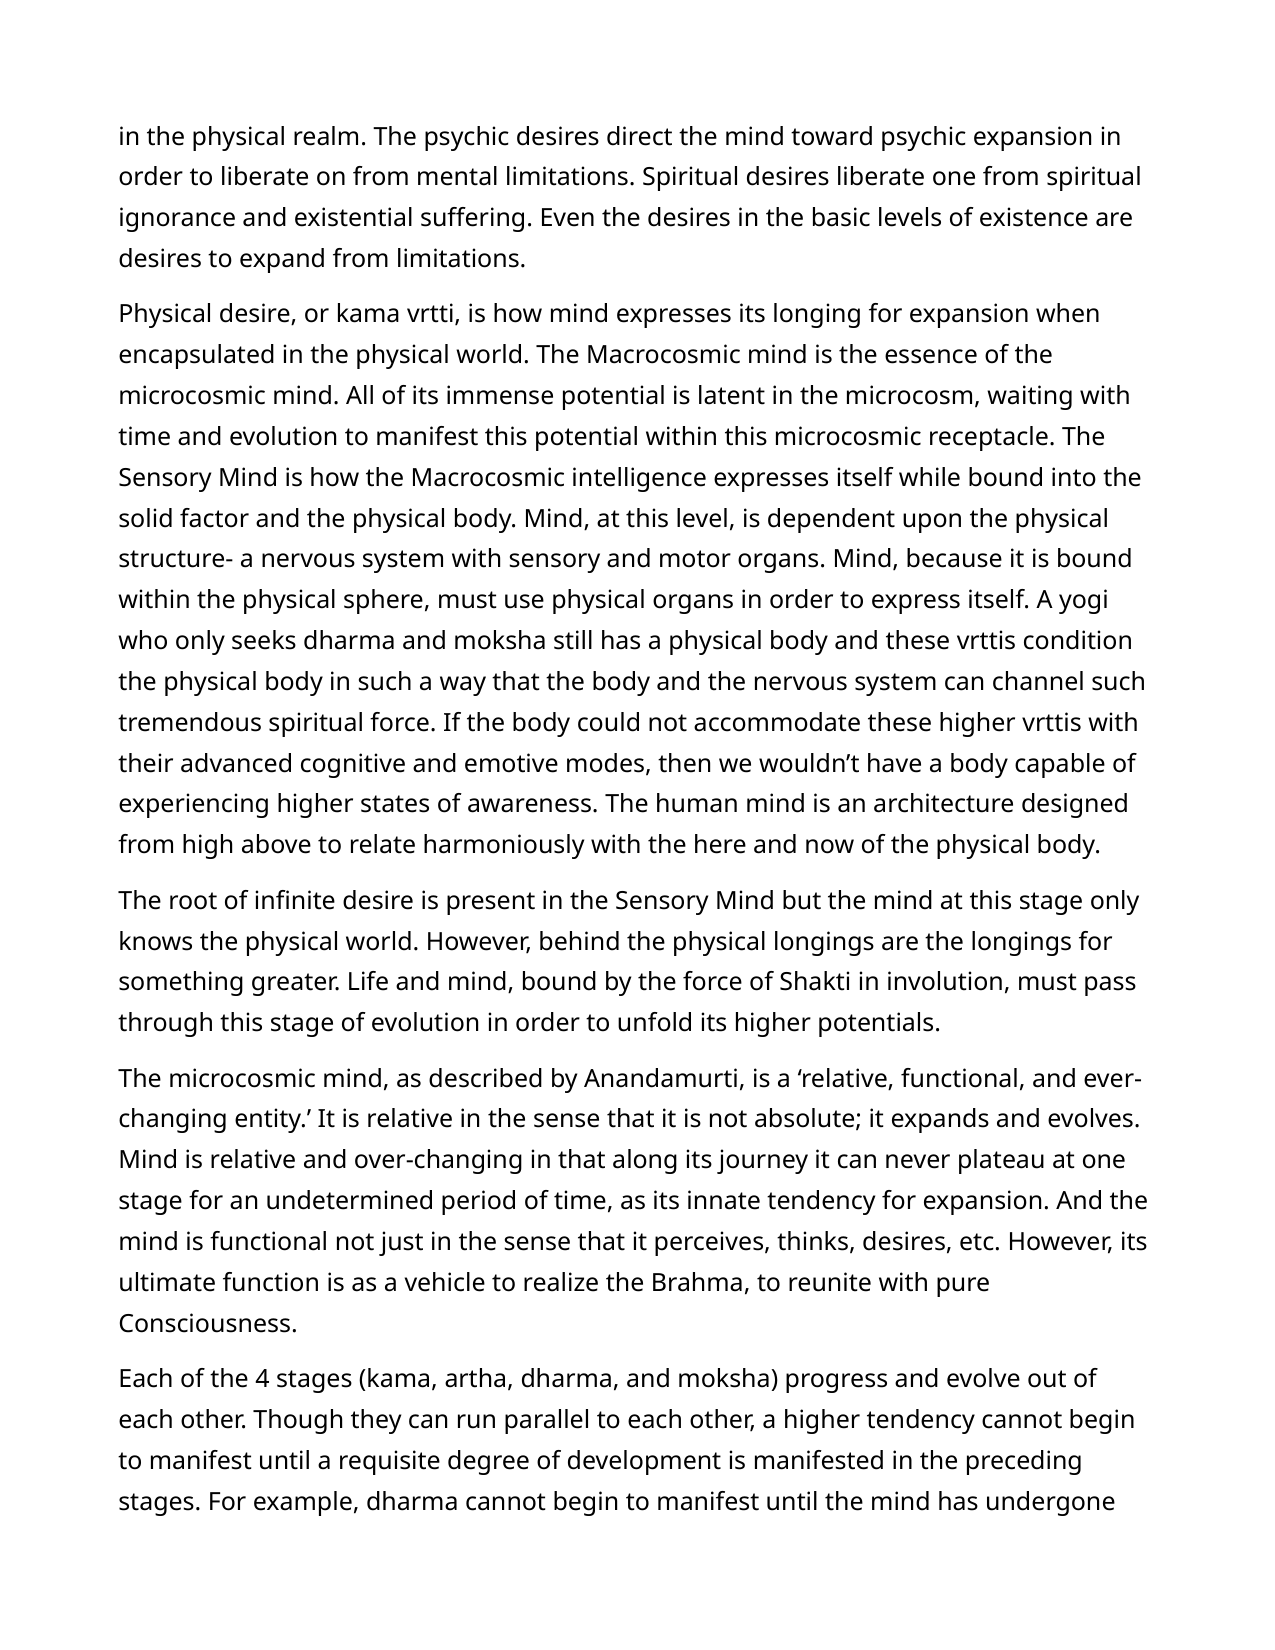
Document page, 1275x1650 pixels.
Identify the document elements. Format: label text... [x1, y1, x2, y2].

text Physical desire, or kama vrtti, is how mind expresses its longing for expansion when encapsulated in the physical world. The Macrocosmic mind is the essence of the microcosmic mind. All of its immense potential is latent in the microcosm, waiting with time and evolution to manifest this potential within this microcosmic receptacle. The Sensory Mind is how the Macrocosmic intelligence expresses itself while bound into the solid factor and the physical body. Mind, at this level, is dependent upon the physical structure- a nervous system with sensory and motor organs. Mind, because it is bound within the physical sphere, must use physical organs in order to express itself. A yogi who only seeks dharma and moksha still has a physical body and these vrttis condition the physical body in such a way that the body and the nervous system can channel such tremendous spiritual force. If the body could not accommodate these higher vrttis with their advanced cognitive and emotive modes, then we wouldn’t have a body capable of experiencing higher states of awareness. The human mind is an architecture designed from high above to relate harmoniously with the here and now of the physical body. [118, 296, 1157, 861]
text Each of the 4 stages (kama, artha, dharma, and moksha) progress and evolve out of each other. Though they can run parallel to each other, a higher tendency cannot begin to manifest until a requisite degree of development is manifested in the preceding stages. For example, dharma cannot begin to manifest until the mind has undergone [118, 1361, 1157, 1517]
text The microcosmic mind, as described by Anandamurti, is a ‘relative, functional, and ever-changing entity.’ It is relative in the sense that it is not absolute; it expands and evolves. Mind is relative and over-changing in that along its journey it can never plateau at one stage for an undetermined period of time, as its innate tendency for expansion. And the mind is functional not just in the sense that it perceives, thinks, desires, etc. However, its ultimate function is as a vehicle to realize the Brahma, to reunite with pure Consciousness. [118, 1060, 1157, 1339]
text The root of infinite desire is present in the Sensory Mind but the mind at this stage only knows the physical world. However, behind the physical longings are the longings for something greater. Life and mind, bound by the force of Shakti in involution, must pass through this stage of evolution in order to unfold its higher potentials. [118, 882, 1157, 1039]
text in the physical realm. The psychic desires direct the mind toward psychic expansion in order to liberate on from mental limitations. Spiritual desires liberate one from spiritual ignorance and existential suffering. Even the desires in the basic levels of existence are desires to expand from limitations. [118, 118, 1157, 275]
